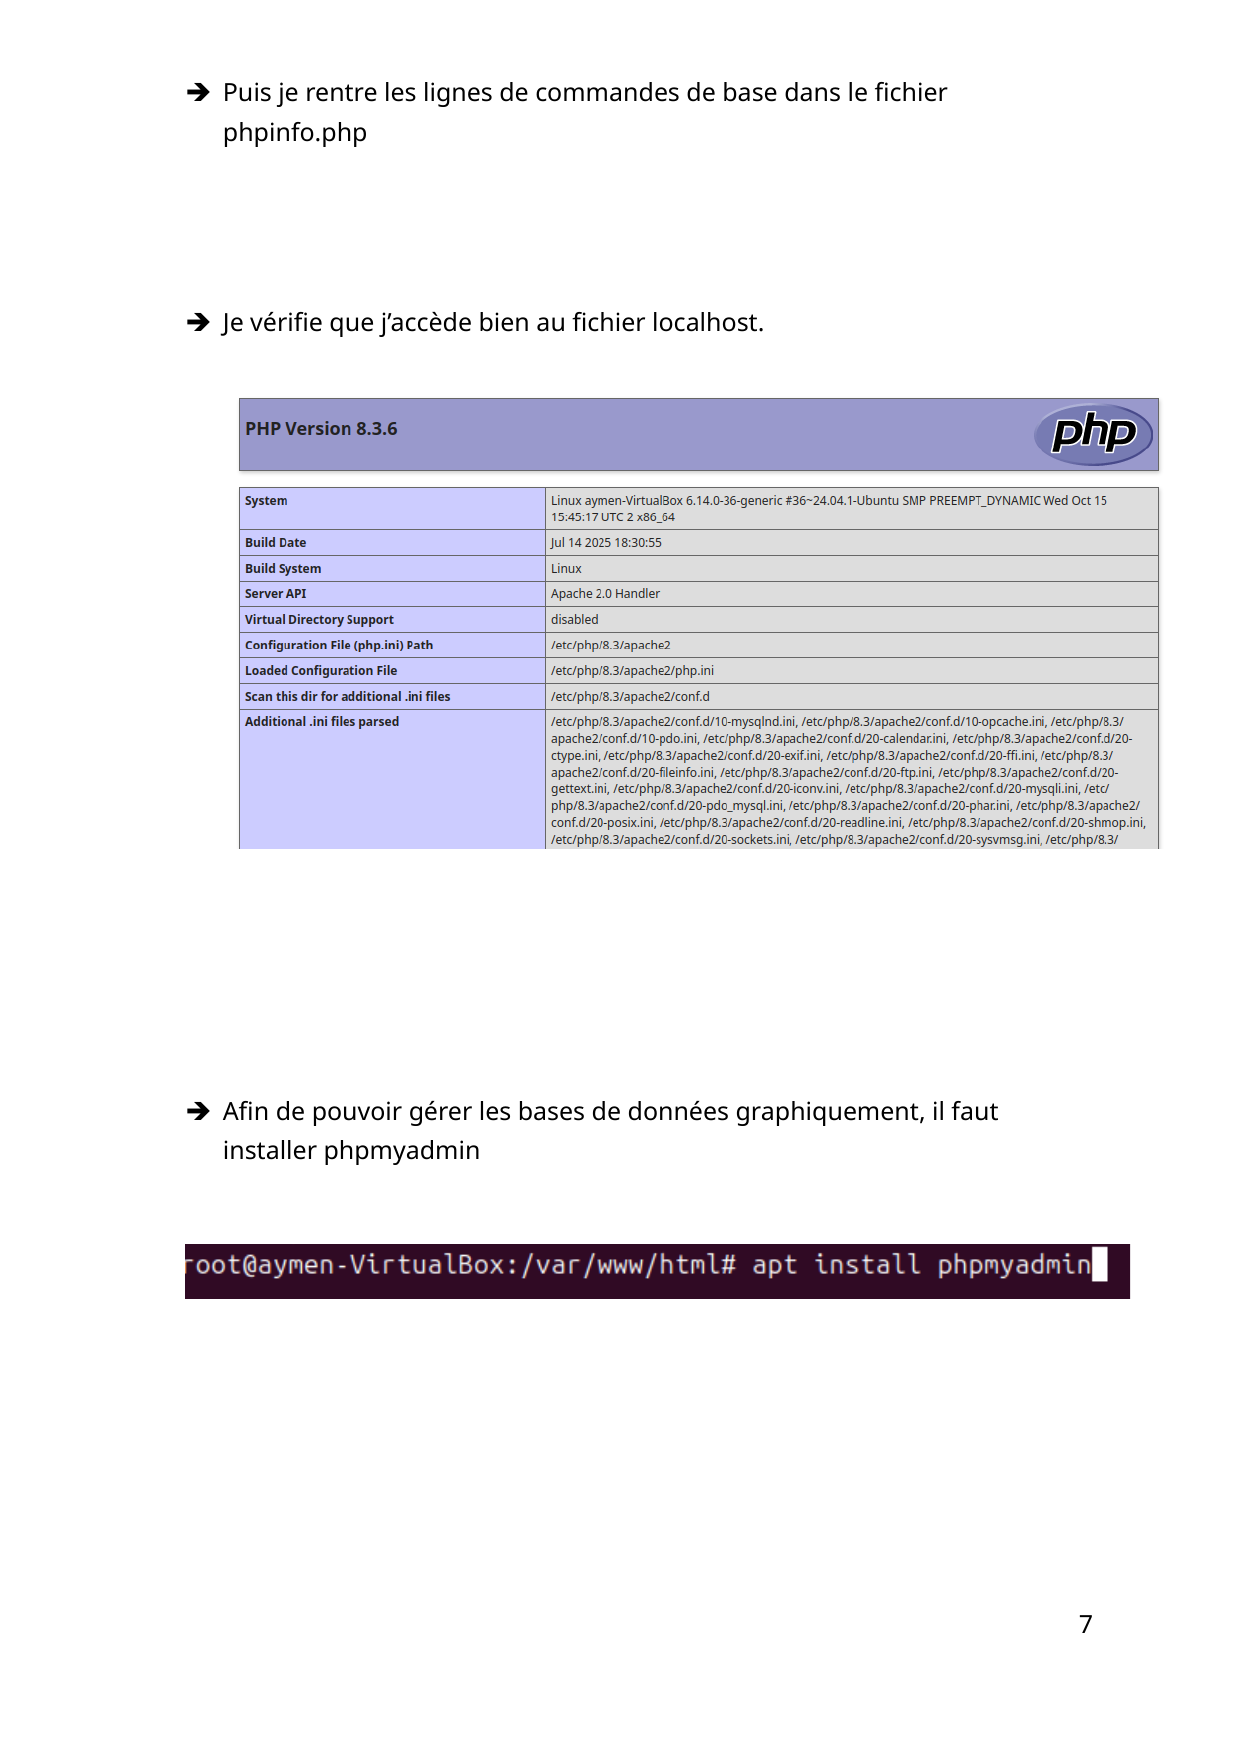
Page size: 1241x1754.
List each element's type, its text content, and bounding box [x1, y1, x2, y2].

list Je vérifie que j’accède bien au fichier localhost. [185, 304, 1093, 338]
list Afin de pouvoir gérer les bases de données graphiquement, il faut installer phpmyadmin [185, 1094, 1093, 1167]
list Puis je rentre les lignes de commandes de base dans le fichier phpinfo.php [185, 75, 1093, 148]
